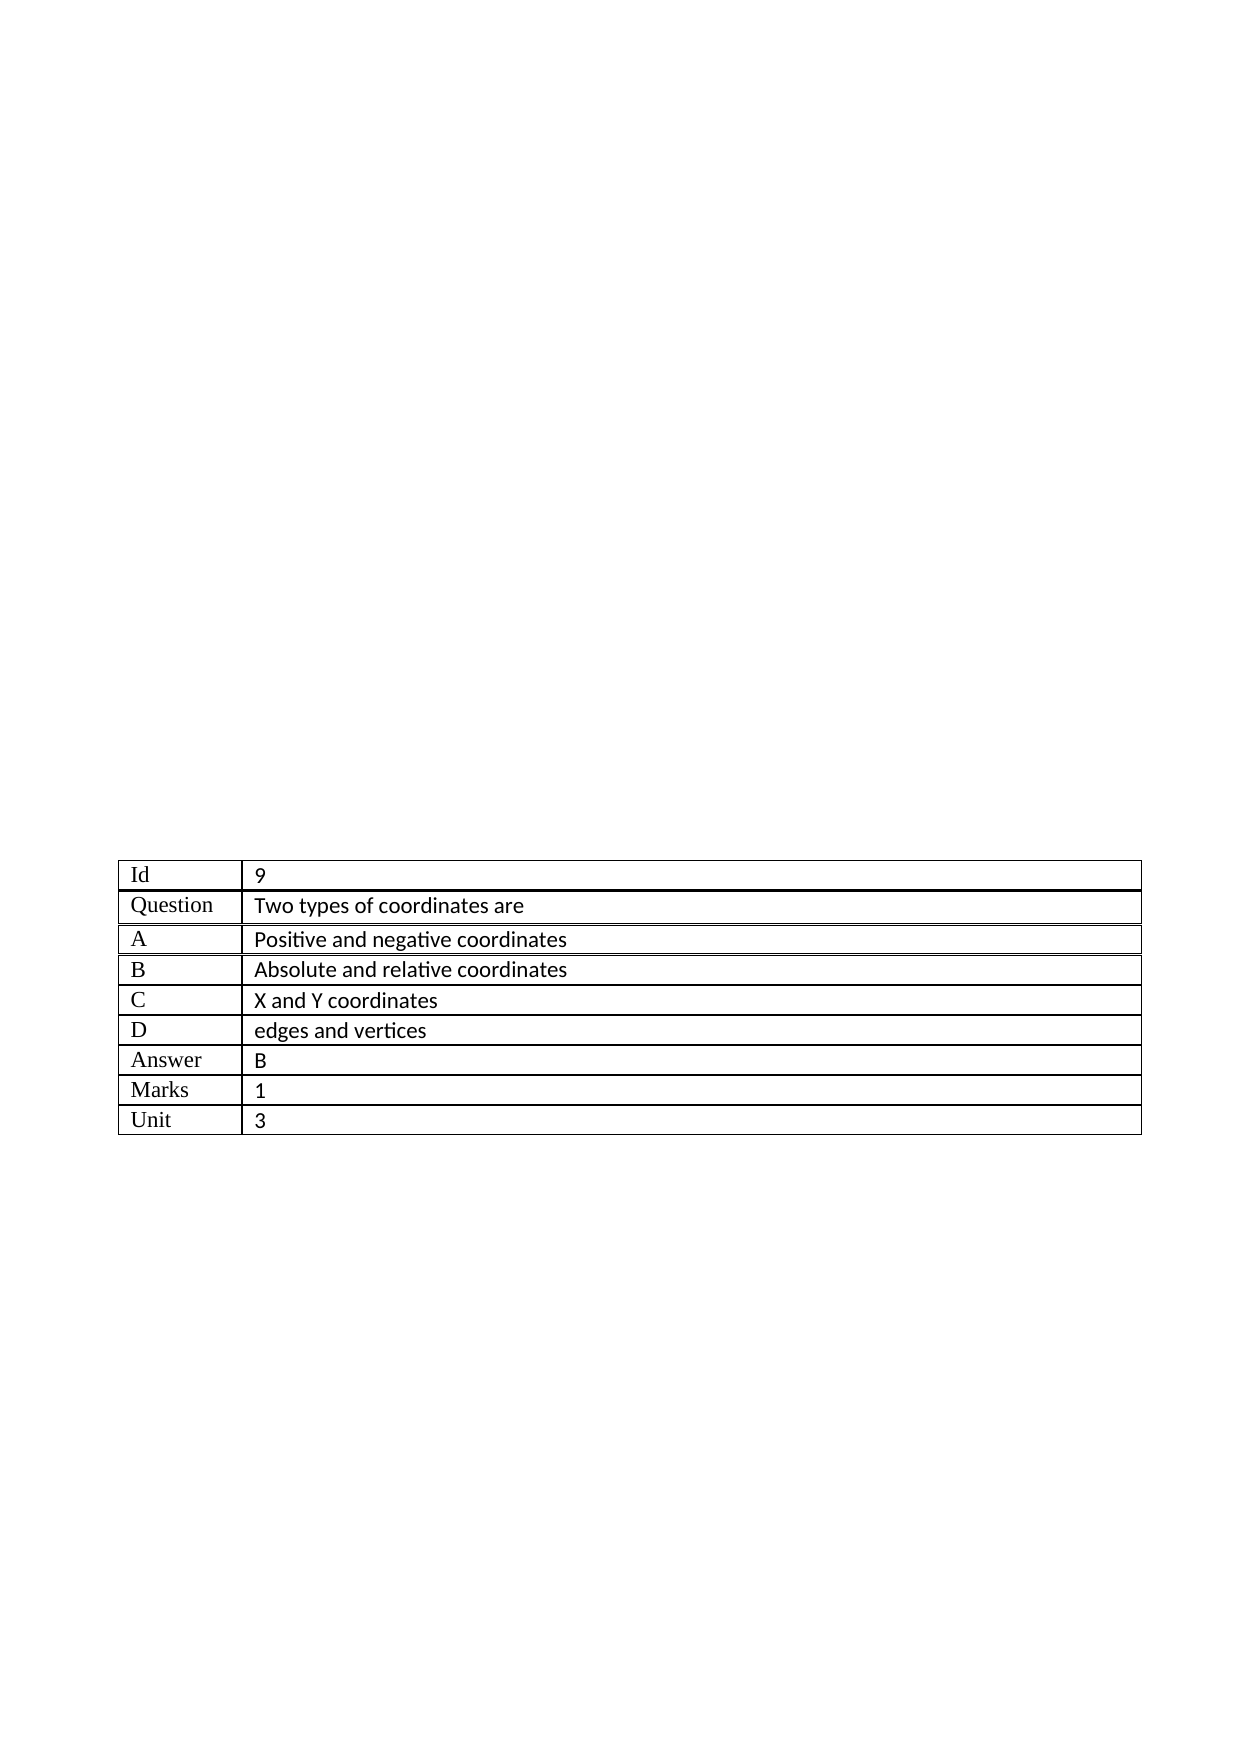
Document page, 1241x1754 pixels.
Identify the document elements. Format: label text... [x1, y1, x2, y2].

table_cell Absolute and relative coordinates [243, 956, 1141, 984]
table_cell X and Y coordinates [243, 986, 1141, 1014]
table_cell Question [119, 892, 241, 923]
table_cell B [243, 1046, 1141, 1074]
table_cell Two types of coordinates are [243, 892, 1141, 923]
table_header 9 [243, 861, 1141, 889]
table_cell D [119, 1016, 241, 1044]
table_cell Marks [119, 1076, 241, 1104]
table_cell 1 [243, 1076, 1141, 1104]
table_cell A [119, 926, 241, 953]
table_cell edges and vertices [243, 1016, 1141, 1044]
table_cell B [119, 956, 241, 984]
table_header Id [119, 861, 241, 889]
table_cell Unit [119, 1106, 241, 1134]
table_cell 3 [243, 1106, 1141, 1134]
table_cell Positive and negative coordinates [243, 926, 1141, 953]
table_cell C [119, 986, 241, 1014]
table_cell Answer [119, 1046, 241, 1074]
